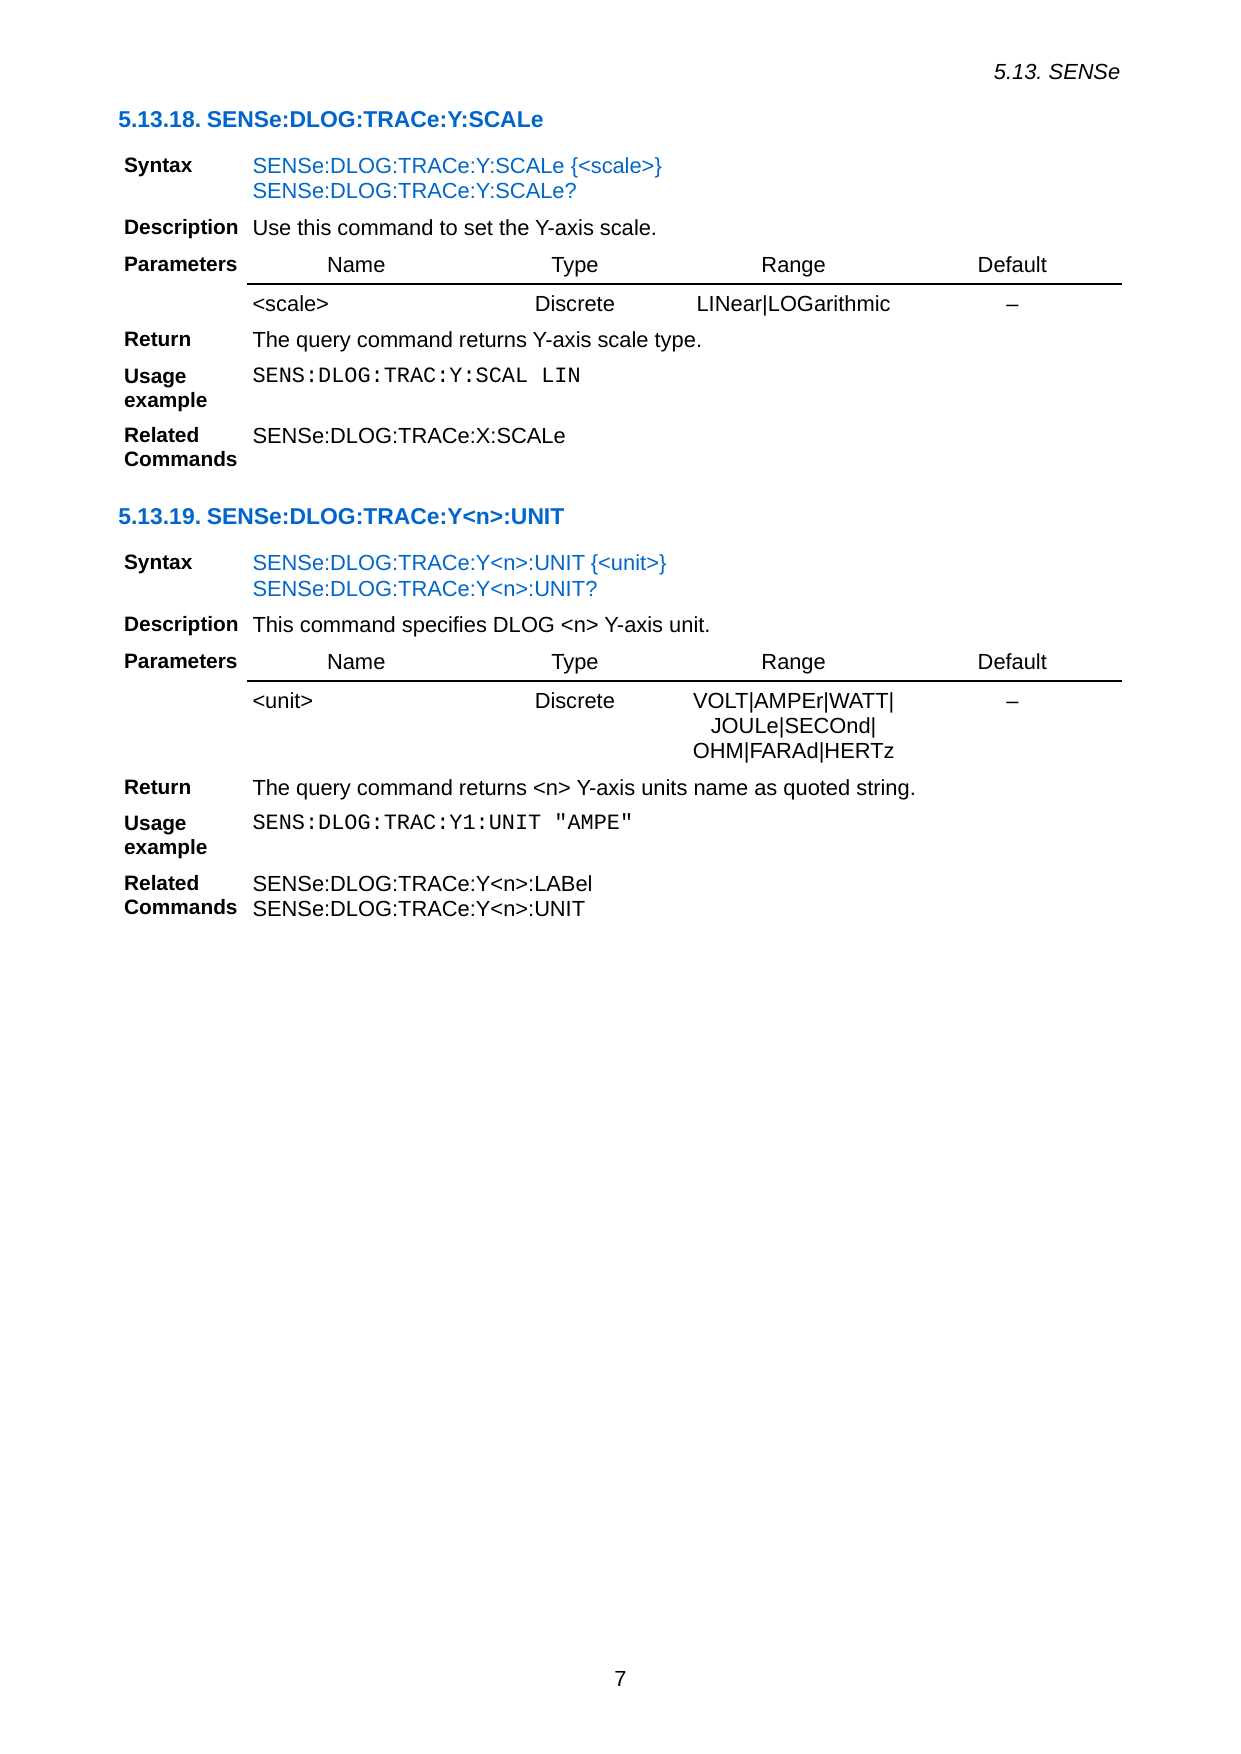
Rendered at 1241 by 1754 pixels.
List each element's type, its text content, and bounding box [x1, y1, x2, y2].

table_cell Usage example [118, 358, 247, 417]
table_cell Range [684, 643, 903, 680]
table_cell Return [118, 321, 247, 358]
table_cell Description [118, 209, 247, 246]
table_cell Default [903, 643, 1122, 680]
table_cell – [903, 285, 1122, 321]
table_cell Return [118, 769, 247, 806]
table_cell Parameters [118, 643, 247, 769]
table_cell SENS:DLOG:TRAC:Y:SCAL LIN [247, 358, 1122, 417]
table_cell SENS:DLOG:TRAC:Y1:UNIT "AMPE" [247, 806, 1122, 865]
table_cell The query command returns Y-axis scale type. [247, 321, 1122, 358]
table_cell Default [903, 246, 1122, 283]
table_cell <scale> [247, 285, 465, 321]
table_cell LINear|LOGarithmic [684, 285, 903, 321]
table_cell Type [465, 246, 684, 283]
table_header SENSe:DLOG:TRACe:Y<n>:UNIT {<unit>} SENSe:DLOG:TRACe:Y<n>:UNIT? [247, 545, 1122, 606]
table_cell Description [118, 606, 247, 643]
table_cell This command specifies DLOG <n> Y-axis unit. [247, 606, 1122, 643]
table_cell – [903, 682, 1122, 769]
table_cell Usage example [118, 806, 247, 865]
table_cell Discrete [465, 682, 684, 769]
table_cell Related Commands [118, 865, 247, 927]
table_cell The query command returns <n> Y-axis units name as quoted string. [247, 769, 1122, 806]
table_cell VOLT|AMPEr|WATT|JOULe|SECOnd|OHM|FARAd|HERTz [684, 682, 903, 769]
table_cell SENSe:DLOG:TRACe:X:SCALe [247, 418, 1122, 477]
table_header Syntax [118, 545, 247, 606]
table_cell Discrete [465, 285, 684, 321]
table_cell Range [684, 246, 903, 283]
table_header Syntax [118, 148, 247, 209]
table_cell Parameters [118, 246, 247, 321]
subtitle SENSe:DLOG:TRACe:Y:SCALe [118, 106, 1122, 133]
table_cell <unit> [247, 682, 465, 769]
table_cell Related Commands [118, 418, 247, 477]
subtitle SENSe:DLOG:TRACe:Y<n>:UNIT [118, 503, 1122, 530]
table_cell Name [247, 643, 465, 680]
table_header SENSe:DLOG:TRACe:Y:SCALe {<scale>} SENSe:DLOG:TRACe:Y:SCALe? [247, 148, 1122, 209]
table_cell Use this command to set the Y-axis scale. [247, 209, 1122, 246]
table_cell SENSe:DLOG:TRACe:Y<n>:LABel SENSe:DLOG:TRACe:Y<n>:UNIT [247, 865, 1122, 927]
table_cell Type [465, 643, 684, 680]
table_cell Name [247, 246, 465, 283]
